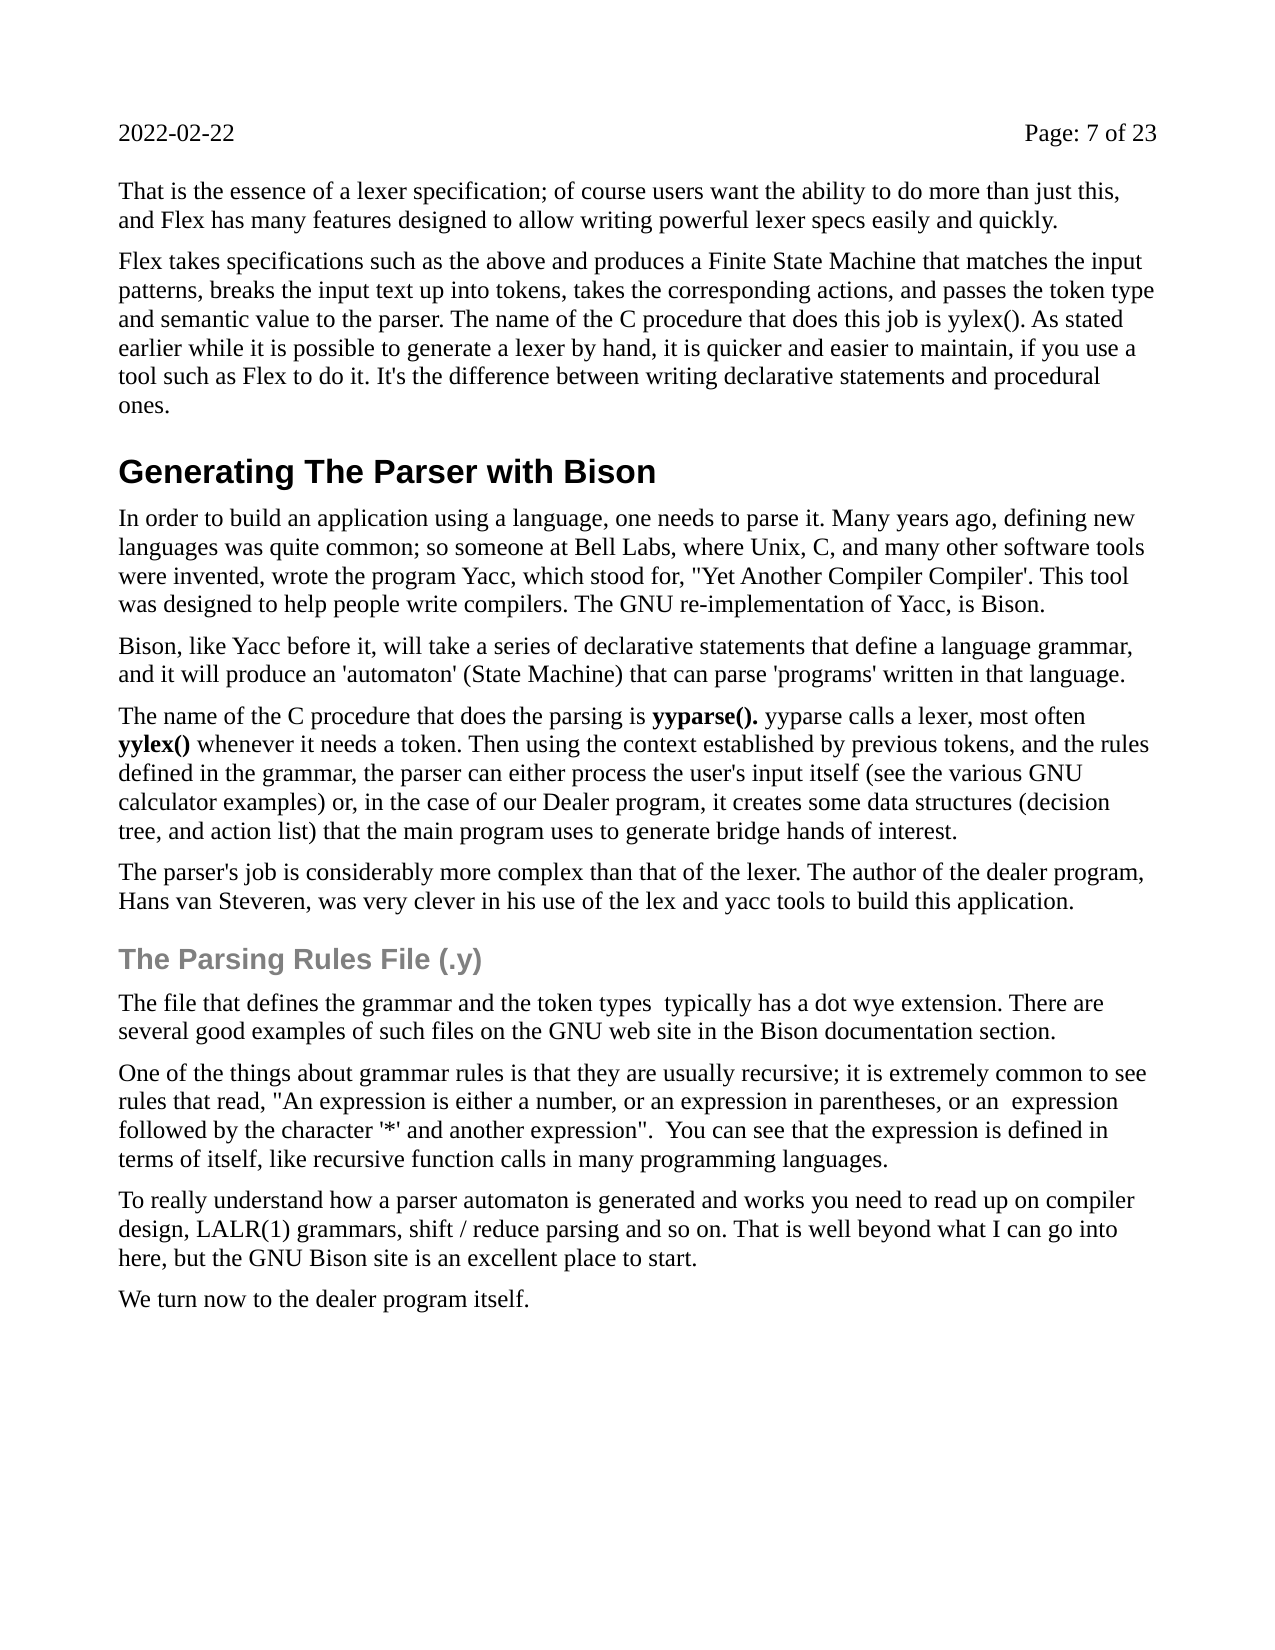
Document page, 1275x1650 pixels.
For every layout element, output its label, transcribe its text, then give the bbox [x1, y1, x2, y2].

subtitle The Parsing Rules File (.y) [118, 942, 1157, 975]
text Bison, like Yacc before it, will take a series of declarative statements that define a language grammar, and it will produce an 'automaton' (State Machine) that can parse 'programs' written in that language. [118, 631, 1157, 688]
text That is the essence of a lexer specification; of course users want the ability to do more than just this, and Flex has many features designed to allow writing powerful lexer specs easily and quickly. [118, 176, 1157, 234]
text To really understand how a parser automaton is generated and works you need to read up on compiler design, LALR(1) grammars, shift / reduce parsing and so on. That is well beyond what I can go into here, but the GNU Bison site is an excellent place to start. [118, 1185, 1157, 1271]
text In order to build an application using a language, one needs to parse it. Many years ago, defining new languages was quite common; so someone at Bell Labs, where Unix, C, and many other software tools were invented, wrote the program Yacc, which stood for, "Yet Another Compiler Compiler'. This tool was designed to help people write compilers. The GNU re-implementation of Yacc, is Bison. [118, 503, 1157, 618]
text The parser's job is considerably more complex than that of the lexer. The author of the dealer program, Hans van Steveren, was very clever in his use of the lex and yacc tools to build this application. [118, 857, 1157, 914]
text The file that defines the grammar and the token types typically has a dot wye extension. There are several good examples of such files on the GNU web site in the Bison documentation section. [118, 988, 1157, 1045]
text One of the things about grammar rules is that they are usually recursive; it is extremely common to see rules that read, "An expression is either a number, or an expression in parentheses, or an expression followed by the character '*' and another expression". You can see that the expression is defined in terms of itself, like recursive function calls in many programming languages. [118, 1058, 1157, 1173]
text Flex takes specifications such as the above and produces a Finite State Machine that matches the input patterns, breaks the input text up into tokens, takes the corresponding actions, and passes the token type and semantic value to the parser. The name of the C procedure that does this job is yylex(). As stated earlier while it is possible to generate a lexer by hand, it is quicker and easier to maintain, if you use a tool such as Flex to do it. It's the difference between writing declarative statements and procedural ones. [118, 246, 1157, 419]
text The name of the C procedure that does the parsing is yyparse(). yyparse calls a lexer, most often yylex() whenever it needs a token. Then using the context established by previous tokens, and the rules defined in the grammar, the parser can either process the user's input itself (see the various GNU calculator examples) or, in the case of our Dealer program, it creates some data structures (decision tree, and action list) that the main program uses to generate bridge hands of interest. [118, 701, 1157, 844]
subtitle Generating The Parser with Bison [118, 452, 1157, 491]
text We turn now to the dealer program itself. [118, 1284, 1157, 1313]
